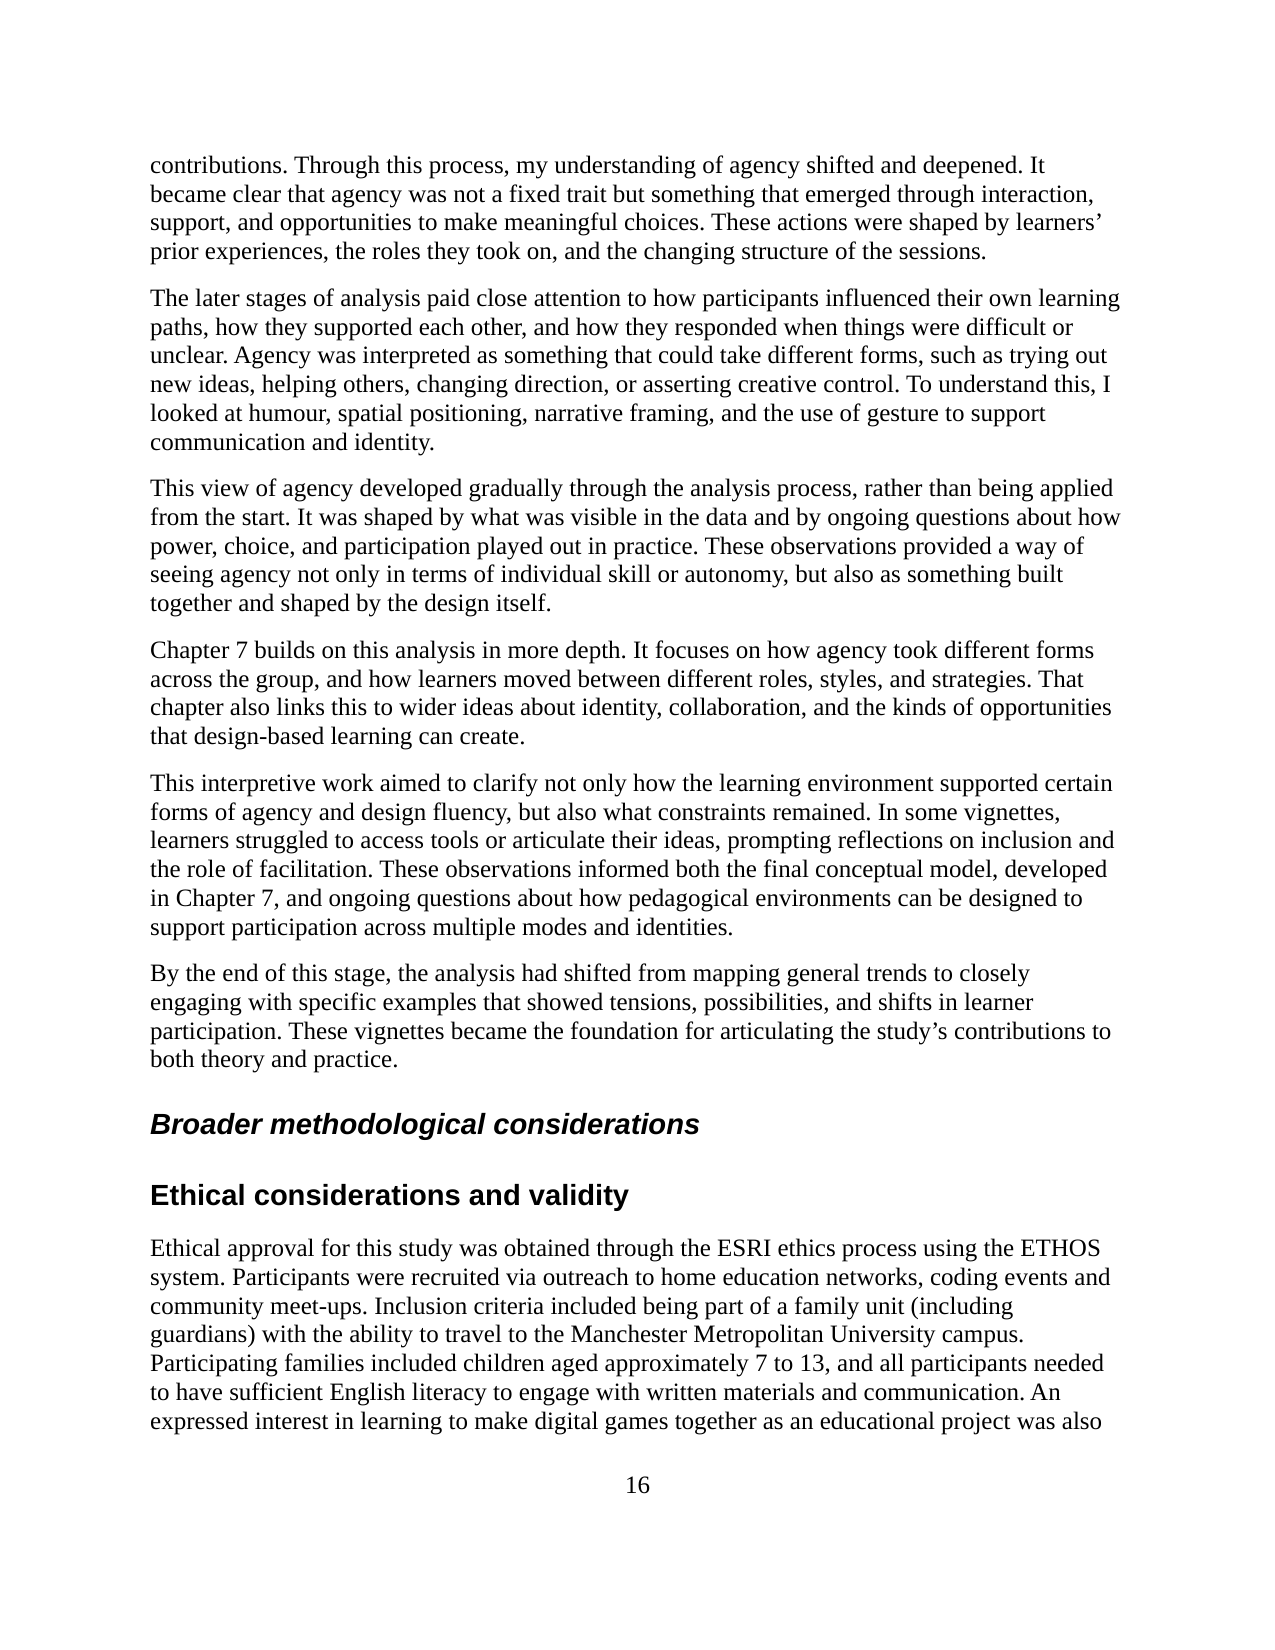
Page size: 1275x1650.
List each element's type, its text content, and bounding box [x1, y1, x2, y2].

text contributions. Through this process, my understanding of agency shifted and deepened. It became clear that agency was not a fixed trait but something that emerged through interaction, support, and opportunities to make meaningful choices. These actions were shaped by learners’ prior experiences, the roles they took on, and the changing structure of the sessions. [150, 150, 1125, 265]
text By the end of this stage, the analysis had shifted from mapping general trends to closely engaging with specific examples that showed tensions, possibilities, and shifts in learner participation. These vignettes became the foundation for articulating the study’s contributions to both theory and practice. [150, 958, 1125, 1073]
text The later stages of analysis paid close attention to how participants influenced their own learning paths, how they supported each other, and how they responded when things were difficult or unclear. Agency was interpreted as something that could take different forms, such as trying out new ideas, helping others, changing direction, or asserting creative control. To understand this, I looked at humour, spatial positioning, narrative framing, and the use of gesture to support communication and identity. [150, 283, 1125, 455]
text Chapter 7 builds on this analysis in more depth. It focuses on how agency took different forms across the group, and how learners moved between different roles, styles, and strategies. That chapter also links this to wider ideas about identity, collaboration, and the kinds of opportunities that design-based learning can create. [150, 635, 1125, 750]
text This interpretive work aimed to clarify not only how the learning environment supported certain forms of agency and design fluency, but also what constraints remained. In some vignettes, learners struggled to access tools or articulate their ideas, prompting reflections on inclusion and the role of facilitation. These observations informed both the final conceptual model, developed in Chapter 7, and ongoing questions about how pedagogical environments can be designed to support participation across multiple modes and identities. [150, 768, 1125, 940]
text This view of agency developed gradually through the analysis process, rather than being applied from the start. It was shaped by what was visible in the data and by ongoing questions about how power, choice, and participation played out in practice. These observations provided a way of seeing agency not only in terms of individual skill or autonomy, but also as something built together and shaped by the design itself. [150, 473, 1125, 617]
subtitle Broader methodological considerations [150, 1107, 1125, 1141]
text Ethical approval for this study was obtained through the ESRI ethics process using the ETHOS system. Participants were recruited via outreach to home education networks, coding events and community meet-ups. Inclusion criteria included being part of a family unit (including guardians) with the ability to travel to the Manchester Metropolitan University campus. Participating families included children aged approximately 7 to 13, and all participants needed to have sufficient English literacy to engage with written materials and communication. An expressed interest in learning to make digital games together as an educational project was also [150, 1233, 1125, 1434]
subtitle Ethical considerations and validity [150, 1178, 1125, 1212]
